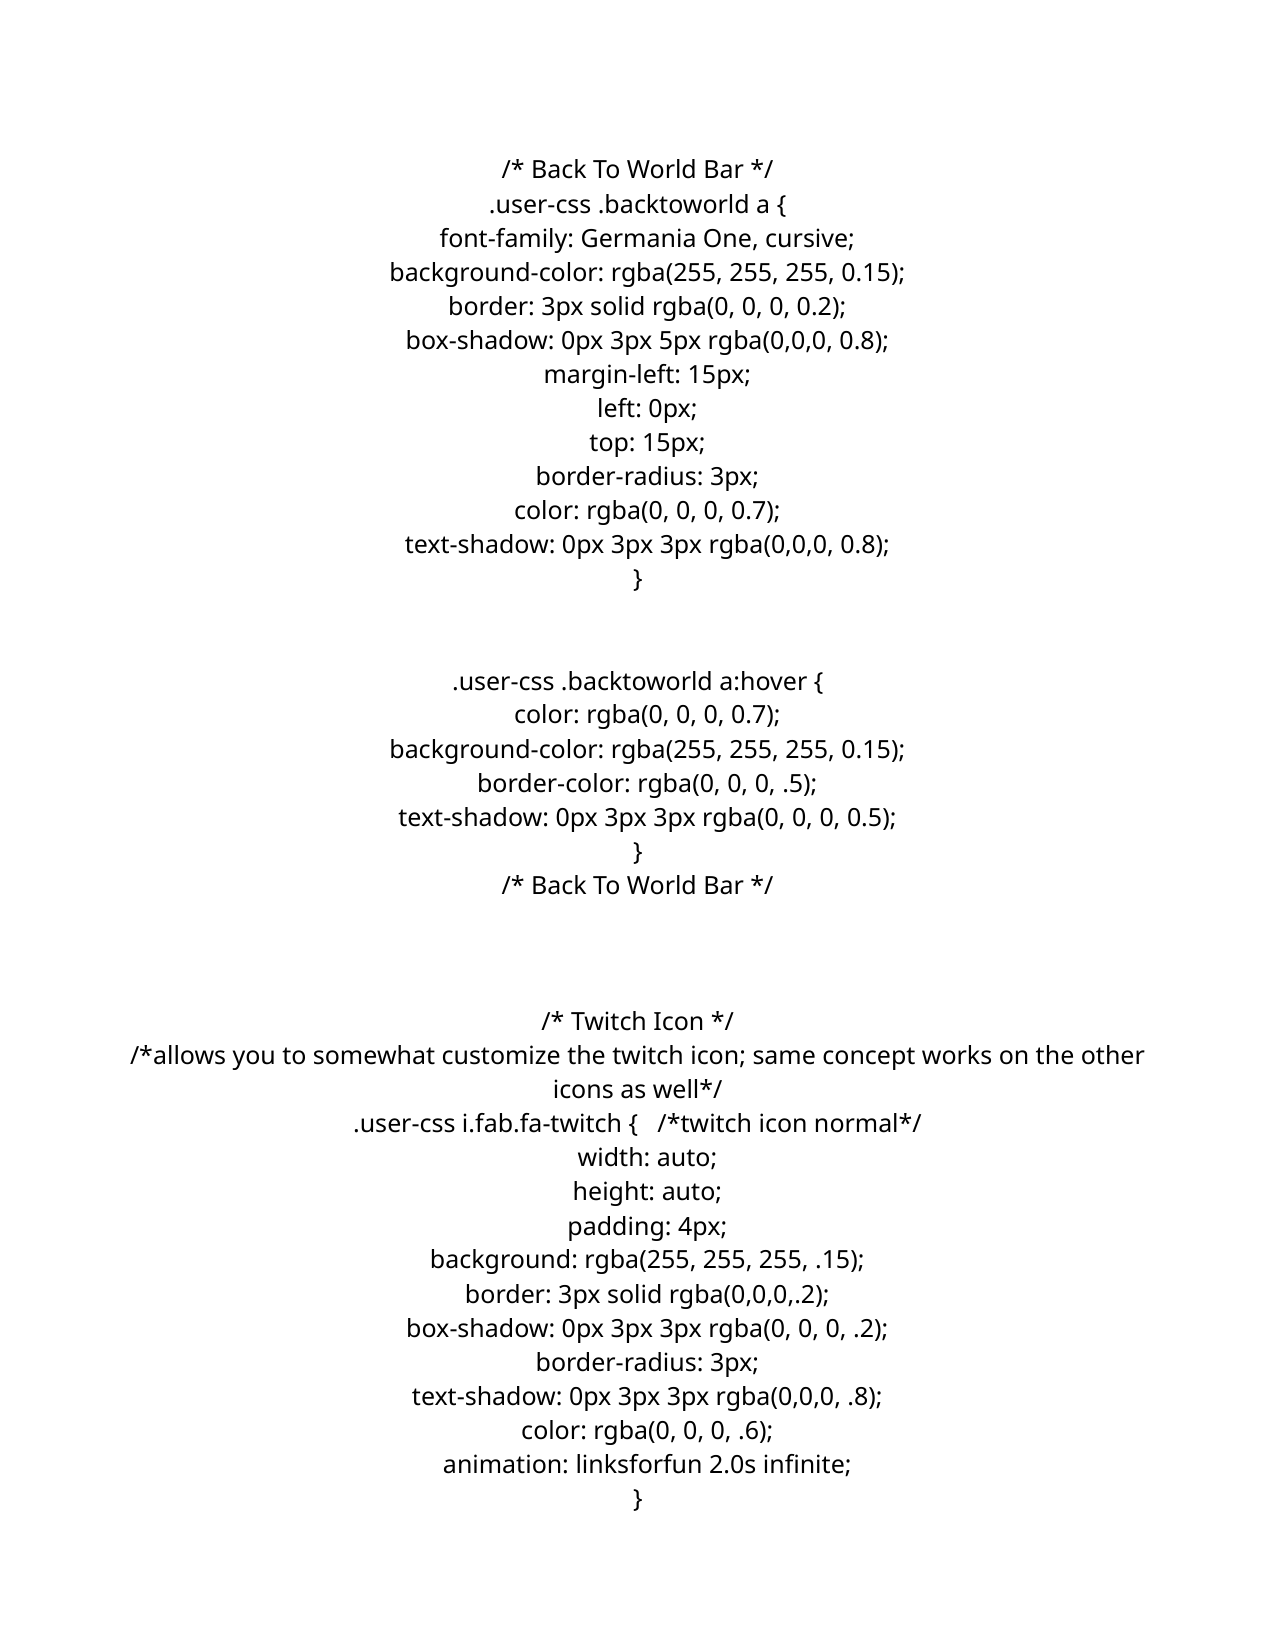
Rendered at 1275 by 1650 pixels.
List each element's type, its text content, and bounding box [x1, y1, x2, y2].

text text-shadow: 0px 3px 3px rgba(0, 0, 0, 0.5); [118, 799, 1157, 833]
text .user-css i.fab.fa-twitch { /*twitch icon normal*/ [118, 1106, 1157, 1140]
text background-color: rgba(255, 255, 255, 0.15); [118, 254, 1157, 288]
text background-color: rgba(255, 255, 255, 0.15); [118, 731, 1157, 765]
text margin-left: 15px; [118, 357, 1157, 391]
text border-radius: 3px; [118, 1344, 1157, 1378]
text } [118, 833, 1157, 867]
text color: rgba(0, 0, 0, 0.7); [118, 493, 1157, 527]
text border-radius: 3px; [118, 459, 1157, 493]
text height: auto; [118, 1174, 1157, 1208]
text color: rgba(0, 0, 0, 0.7); [118, 697, 1157, 731]
text } [118, 561, 1157, 595]
text border: 3px solid rgba(0,0,0,.2); [118, 1276, 1157, 1310]
text /* Back To World Bar */ [118, 152, 1157, 186]
text /* Twitch Icon */ [118, 1004, 1157, 1038]
text width: auto; [118, 1140, 1157, 1174]
text left: 0px; [118, 391, 1157, 425]
text padding: 4px; [118, 1208, 1157, 1242]
text color: rgba(0, 0, 0, .6); [118, 1412, 1157, 1447]
text /* Back To World Bar */ [118, 867, 1157, 902]
text border-color: rgba(0, 0, 0, .5); [118, 765, 1157, 799]
text font-family: Germania One, cursive; [118, 220, 1157, 254]
text top: 15px; [118, 425, 1157, 459]
text box-shadow: 0px 3px 5px rgba(0,0,0, 0.8); [118, 322, 1157, 357]
text /*allows you to somewhat customize the twitch icon; same concept works on the other icons as well*/ [118, 1038, 1157, 1106]
text text-shadow: 0px 3px 3px rgba(0,0,0, 0.8); [118, 527, 1157, 561]
text animation: linksforfun 2.0s infinite; [118, 1447, 1157, 1481]
text text-shadow: 0px 3px 3px rgba(0,0,0, .8); [118, 1378, 1157, 1412]
text .user-css .backtoworld a { [118, 186, 1157, 220]
text border: 3px solid rgba(0, 0, 0, 0.2); [118, 288, 1157, 322]
text } [118, 1481, 1157, 1515]
text box-shadow: 0px 3px 3px rgba(0, 0, 0, .2); [118, 1310, 1157, 1344]
text background: rgba(255, 255, 255, .15); [118, 1242, 1157, 1276]
text .user-css .backtoworld a:hover { [118, 663, 1157, 697]
